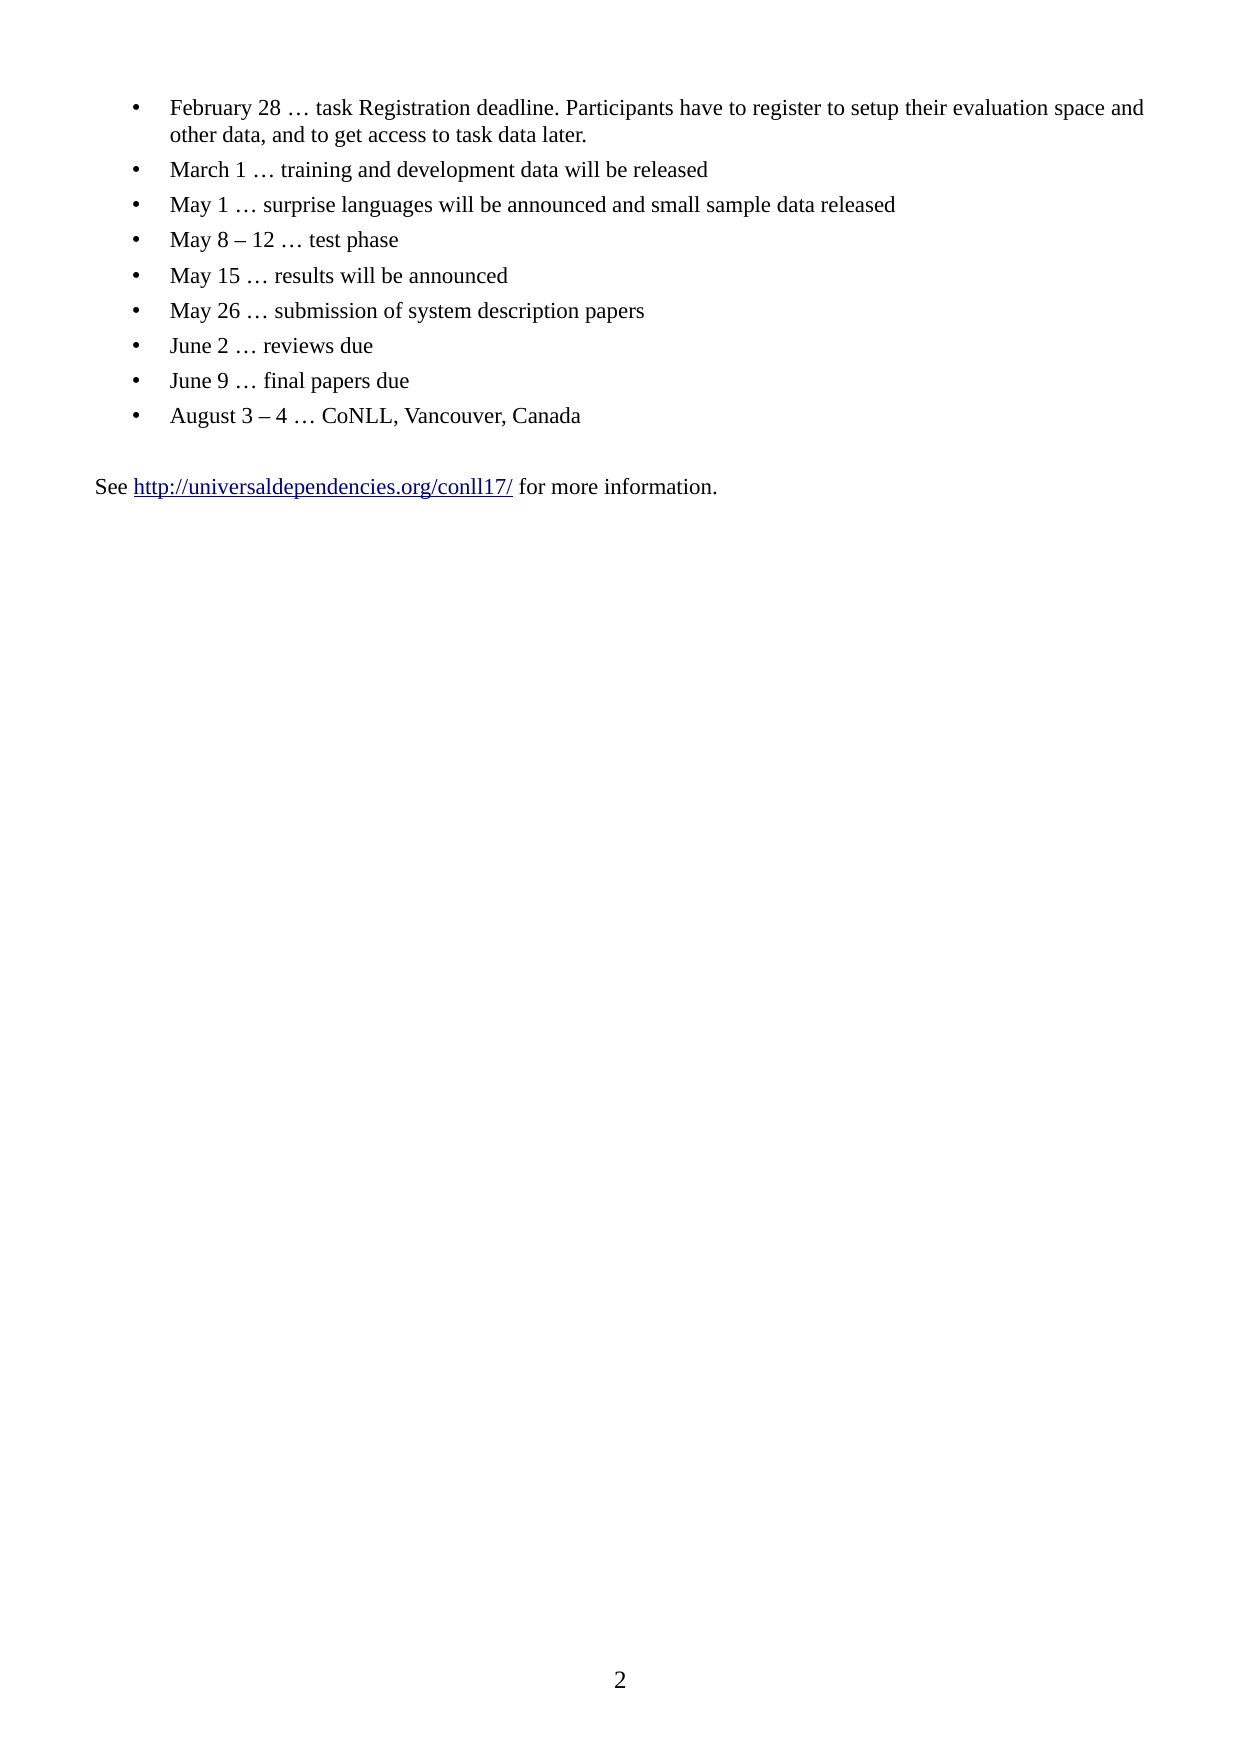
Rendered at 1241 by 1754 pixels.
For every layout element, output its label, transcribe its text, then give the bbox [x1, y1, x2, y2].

text See http://universaldependencies.org/conll17/ for more information. [94, 473, 1146, 499]
list March 1 … training and development data will be released [132, 156, 1146, 182]
list May 26 … submission of system description papers [132, 297, 1146, 323]
list February 28 … task Registration deadline. Participants have to register to setup their evaluation space and other data, and to get access to task data later. [132, 94, 1146, 147]
list May 8 – 12 … test phase [132, 226, 1146, 253]
list May 1 … surprise languages will be announced and small sample data released [132, 191, 1146, 218]
list May 15 … results will be announced [132, 262, 1146, 288]
list June 9 … final papers due [132, 367, 1146, 394]
list August 3 – 4 … CoNLL, Vancouver, Canada [132, 402, 1146, 429]
list June 2 … reviews due [132, 332, 1146, 358]
